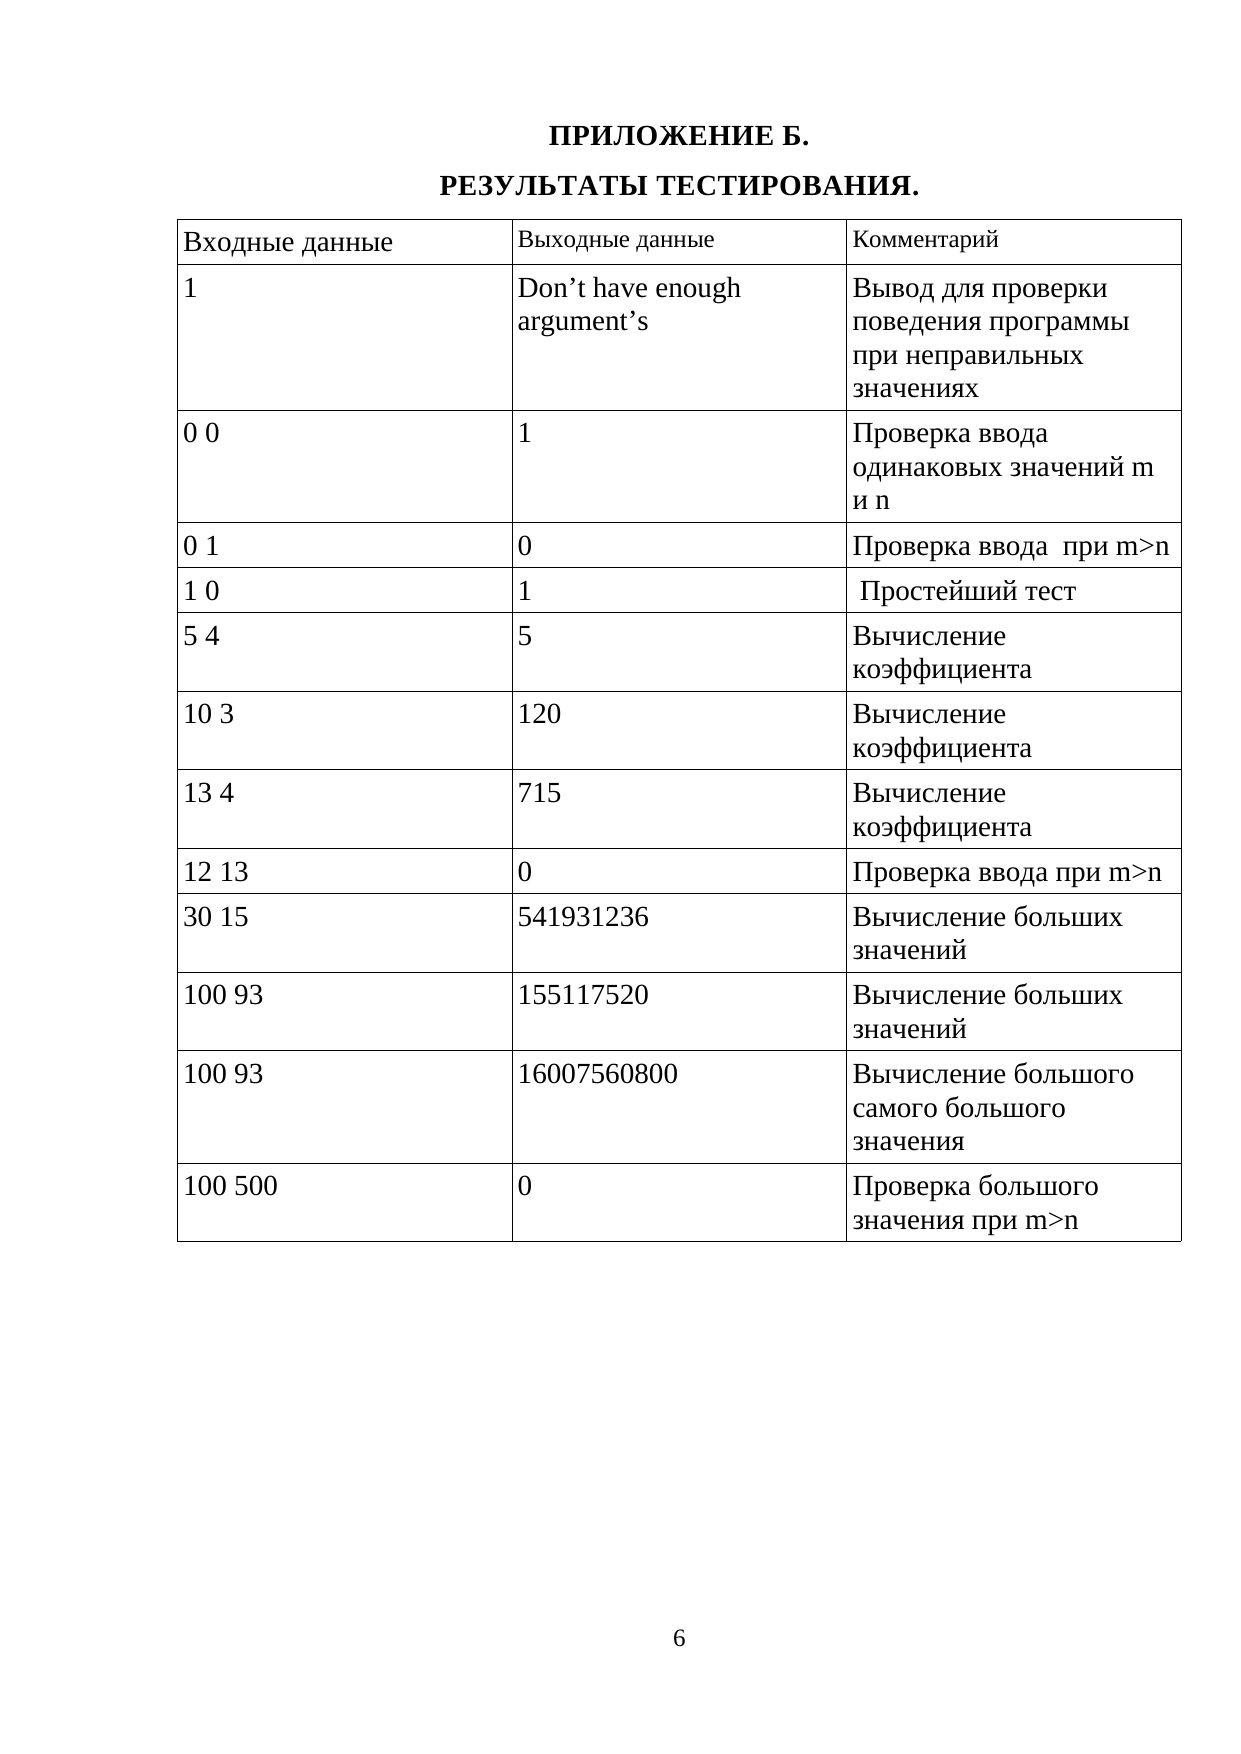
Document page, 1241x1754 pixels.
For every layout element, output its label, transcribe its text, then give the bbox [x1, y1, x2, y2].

table_cell 100 500 [178, 1164, 512, 1241]
table_cell 10 3 [178, 692, 512, 769]
table_cell 5 4 [178, 613, 512, 691]
table_cell 541931236 [513, 894, 846, 972]
text Приложение Б. [177, 118, 1181, 152]
table_cell 120 [513, 692, 846, 769]
table_cell Вычисление коэффициента [847, 692, 1181, 769]
table_cell Don’t have enough argument’s [513, 265, 846, 409]
table_cell 30 15 [178, 894, 512, 972]
table_cell 0 [513, 849, 846, 893]
text РЕзультаты ТЕСТИРОВАНИЯ. [177, 168, 1181, 202]
table_cell 155117520 [513, 973, 846, 1050]
table_cell 100 93 [178, 973, 512, 1050]
table_cell 16007560800 [513, 1051, 846, 1162]
table_header Комментарий [847, 220, 1181, 264]
table_cell 1 0 [178, 568, 512, 612]
table_cell Проверка ввода при m>n [847, 849, 1181, 893]
table_cell 5 [513, 613, 846, 691]
table_cell Проверка ввода при m>n [847, 523, 1181, 567]
table_cell 0 0 [178, 411, 512, 522]
table_cell Простейший тест [847, 568, 1181, 612]
table_cell 1 [513, 568, 846, 612]
table_cell Проверка ввода одинаковых значений m и n [847, 411, 1181, 522]
table_header Выходные данные [513, 220, 846, 264]
table_cell 13 4 [178, 770, 512, 848]
table_cell 12 13 [178, 849, 512, 893]
table_cell Вычисление коэффициента [847, 613, 1181, 691]
table_cell Вывод для проверки поведения программы при неправильных значениях [847, 265, 1181, 409]
table_cell Вычисление коэффициента [847, 770, 1181, 848]
table_cell Вычисление больших значений [847, 894, 1181, 972]
table_cell 100 93 [178, 1051, 512, 1162]
table_header Входные данные [178, 220, 512, 264]
table_cell 0 1 [178, 523, 512, 567]
table_cell Вычисление больших значений [847, 973, 1181, 1050]
table_cell 715 [513, 770, 846, 848]
table_cell 0 [513, 1164, 846, 1241]
table_cell 0 [513, 523, 846, 567]
table_cell 1 [178, 265, 512, 409]
table_cell 1 [513, 411, 846, 522]
table_cell Проверка большого значения при m>n [847, 1164, 1181, 1241]
table_cell Вычисление большого самого большого значения [847, 1051, 1181, 1162]
